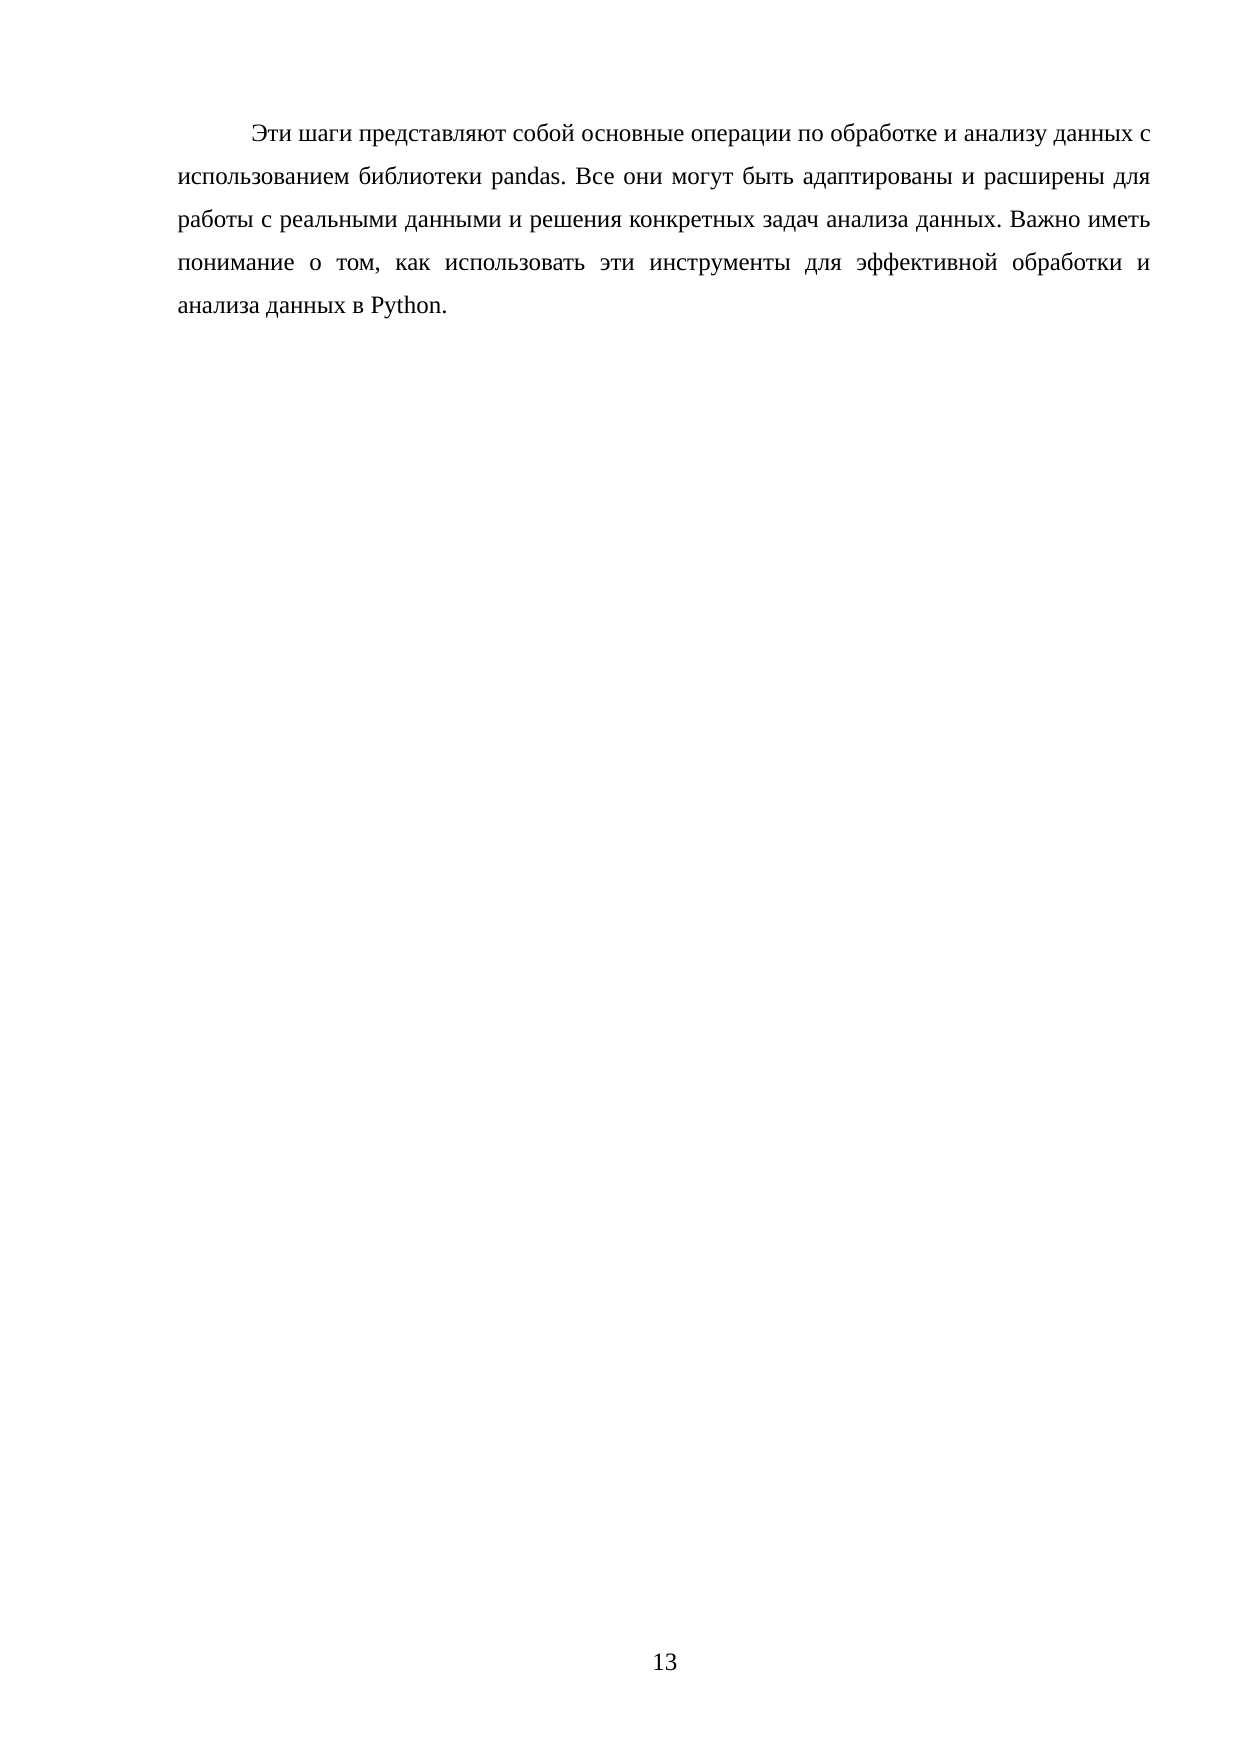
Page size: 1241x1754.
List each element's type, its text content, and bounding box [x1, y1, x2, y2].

text Эти шаги представляют собой основные операции по обработке и анализу данных с использованием библиотеки pandas. Все они могут быть адаптированы и расширены для работы с реальными данными и решения конкретных задач анализа данных. Важно иметь понимание о том, как использовать эти инструменты для эффективной обработки и анализа данных в Python. [177, 118, 1152, 319]
